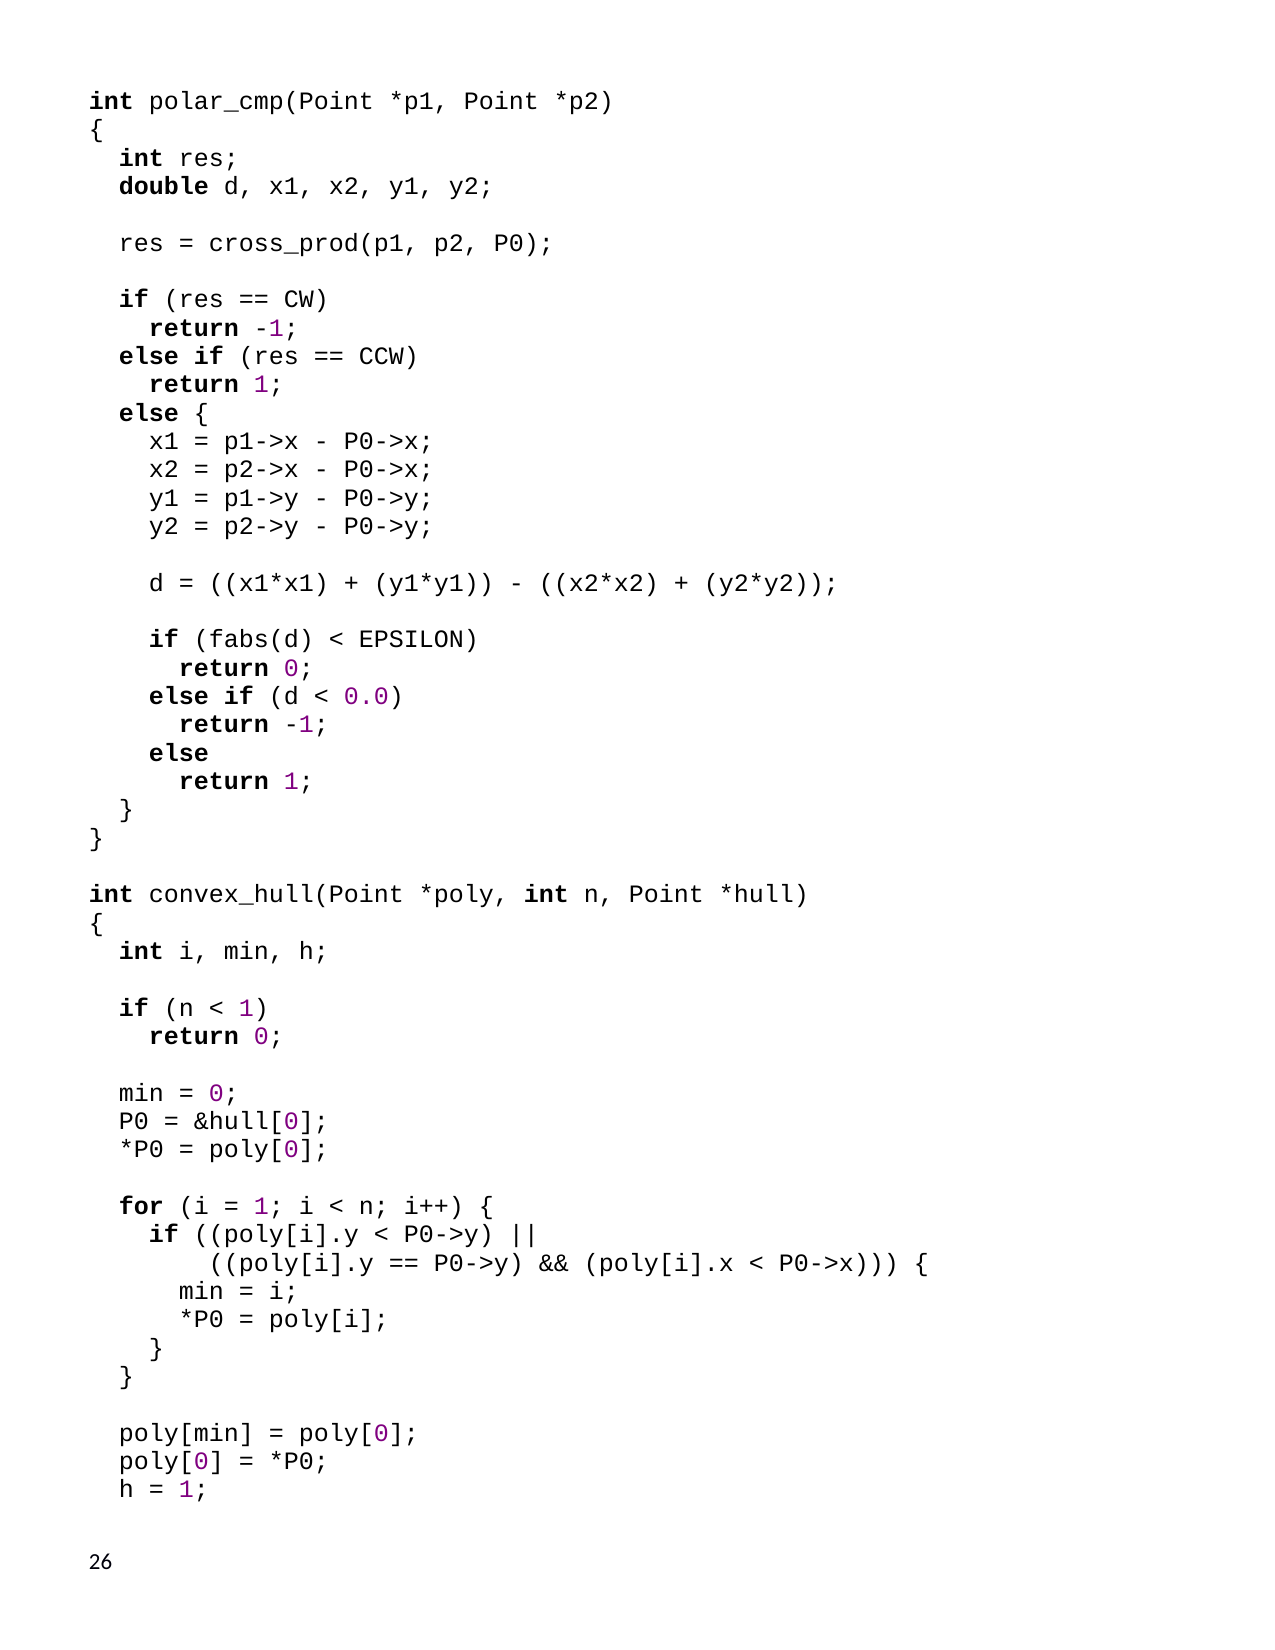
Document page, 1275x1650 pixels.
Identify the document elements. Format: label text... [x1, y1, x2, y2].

text } [89, 797, 1186, 825]
text return 0; [89, 655, 1186, 684]
text else { [89, 400, 1186, 429]
text *P0 = poly[i]; [89, 1307, 1186, 1335]
text h = 1; [89, 1477, 1186, 1505]
text x2 = p2->x - P0->x; [89, 457, 1186, 485]
text ((poly[i].y == P0->y) && (poly[i].x < P0->x))) { [89, 1250, 1186, 1279]
text { [89, 117, 1186, 145]
text y1 = p1->y - P0->y; [89, 485, 1186, 514]
text if (fabs(d) < EPSILON) [89, 627, 1186, 655]
text min = i; [89, 1279, 1186, 1307]
text *P0 = poly[0]; [89, 1137, 1186, 1165]
text return 1; [89, 769, 1186, 797]
text res = cross_prod(p1, p2, P0); [89, 230, 1186, 259]
text P0 = &hull[0]; [89, 1109, 1186, 1137]
text x1 = p1->x - P0->x; [89, 429, 1186, 457]
text poly[min] = poly[0]; [89, 1420, 1186, 1449]
text return 0; [89, 1024, 1186, 1052]
text poly[0] = *P0; [89, 1449, 1186, 1477]
text int convex_hull(Point *poly, int n, Point *hull) [89, 882, 1186, 910]
text } [89, 1335, 1186, 1364]
text for (i = 1; i < n; i++) { [89, 1194, 1186, 1222]
text { [89, 910, 1186, 939]
text else [89, 740, 1186, 769]
text if (res == CW) [89, 287, 1186, 315]
text return 1; [89, 372, 1186, 400]
text y2 = p2->y - P0->y; [89, 514, 1186, 542]
text min = 0; [89, 1080, 1186, 1109]
text double d, x1, x2, y1, y2; [89, 174, 1186, 202]
text return -1; [89, 712, 1186, 740]
text if (n < 1) [89, 995, 1186, 1024]
text return -1; [89, 315, 1186, 344]
text if ((poly[i].y < P0->y) || [89, 1222, 1186, 1250]
text } [89, 825, 1186, 854]
text } [89, 1364, 1186, 1392]
text d = ((x1*x1) + (y1*y1)) - ((x2*x2) + (y2*y2)); [89, 570, 1186, 599]
text int i, min, h; [89, 939, 1186, 967]
text int polar_cmp(Point *p1, Point *p2) [89, 89, 1186, 117]
text int res; [89, 145, 1186, 174]
text else if (d < 0.0) [89, 684, 1186, 712]
text else if (res == CCW) [89, 344, 1186, 372]
